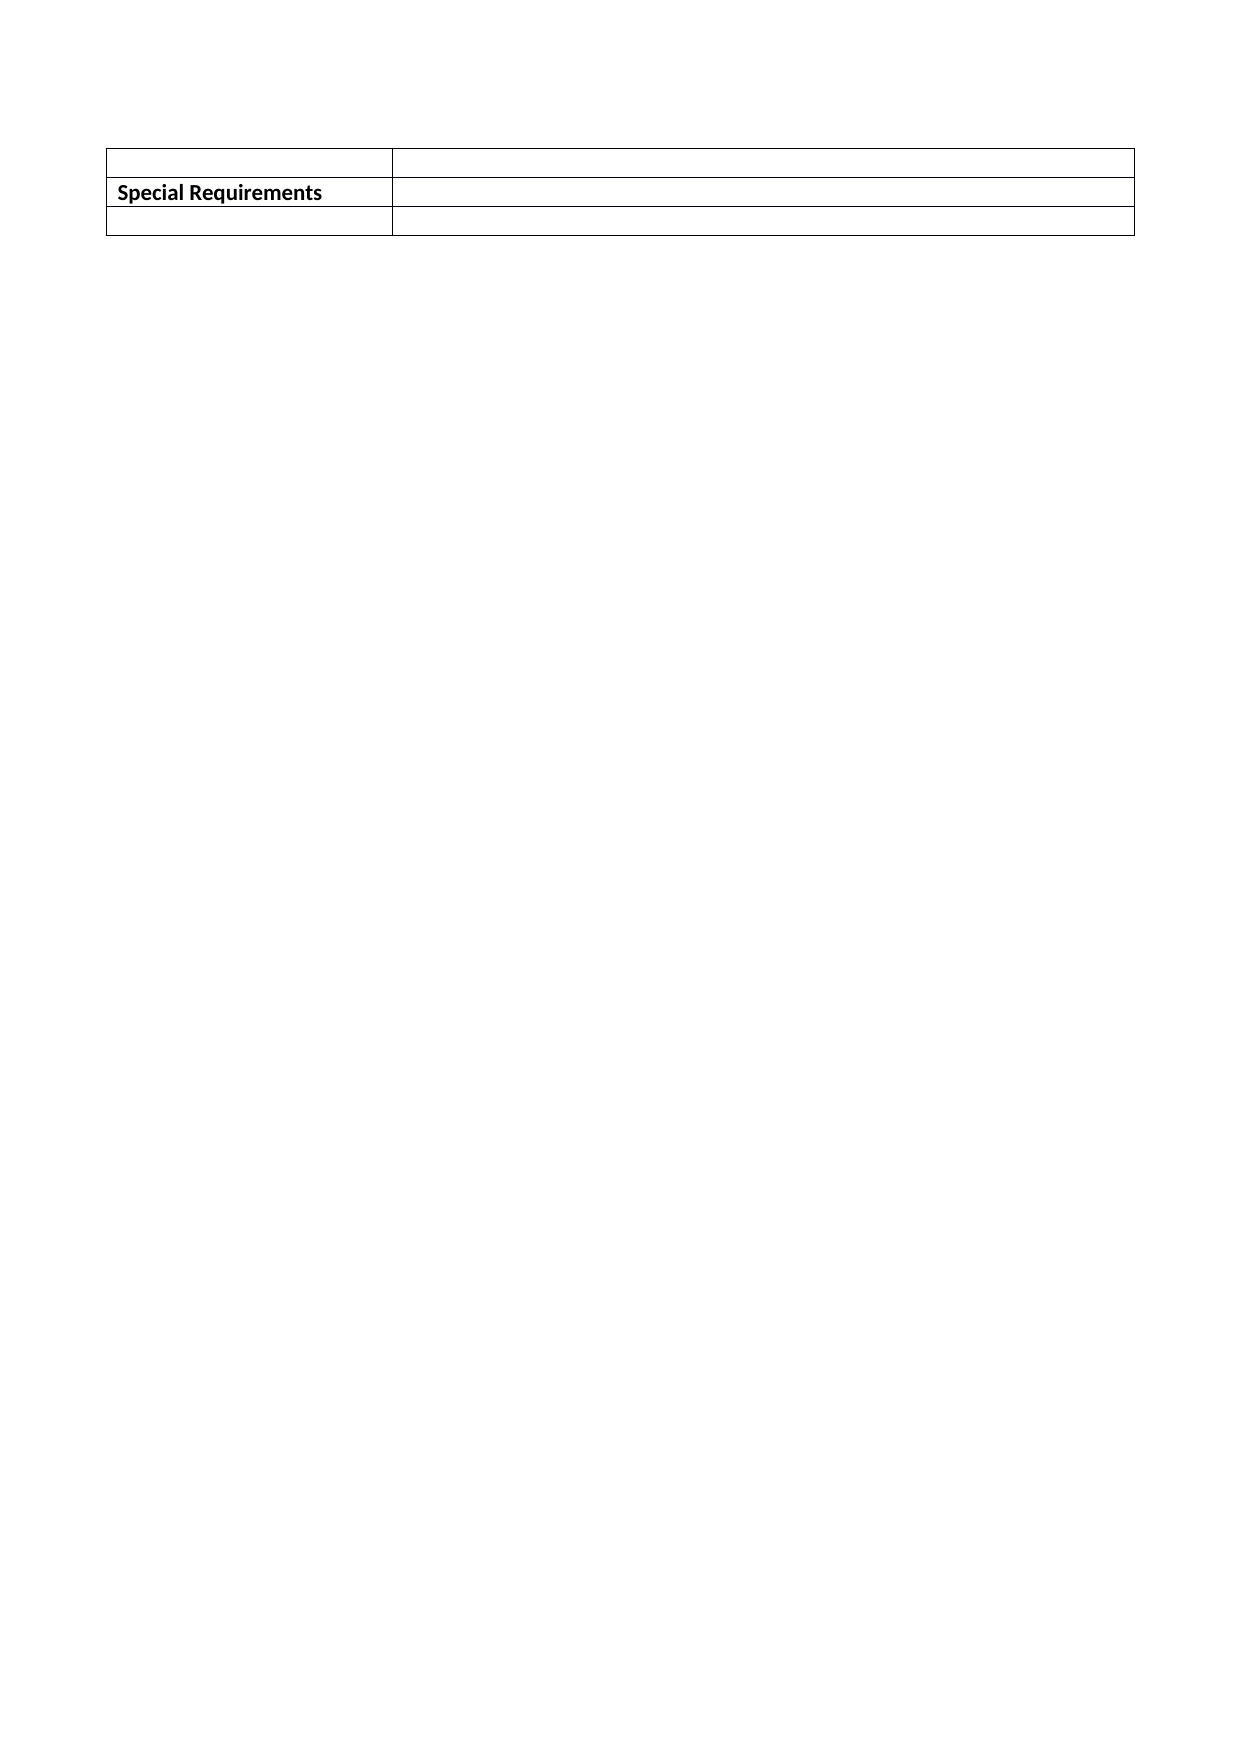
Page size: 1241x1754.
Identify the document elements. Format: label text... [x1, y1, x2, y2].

table_cell [393, 207, 1134, 235]
table_cell [107, 207, 392, 235]
table_cell [393, 149, 1134, 177]
table_cell [107, 149, 392, 177]
table_cell Special Requirements [107, 178, 392, 206]
table_cell [393, 178, 1134, 206]
